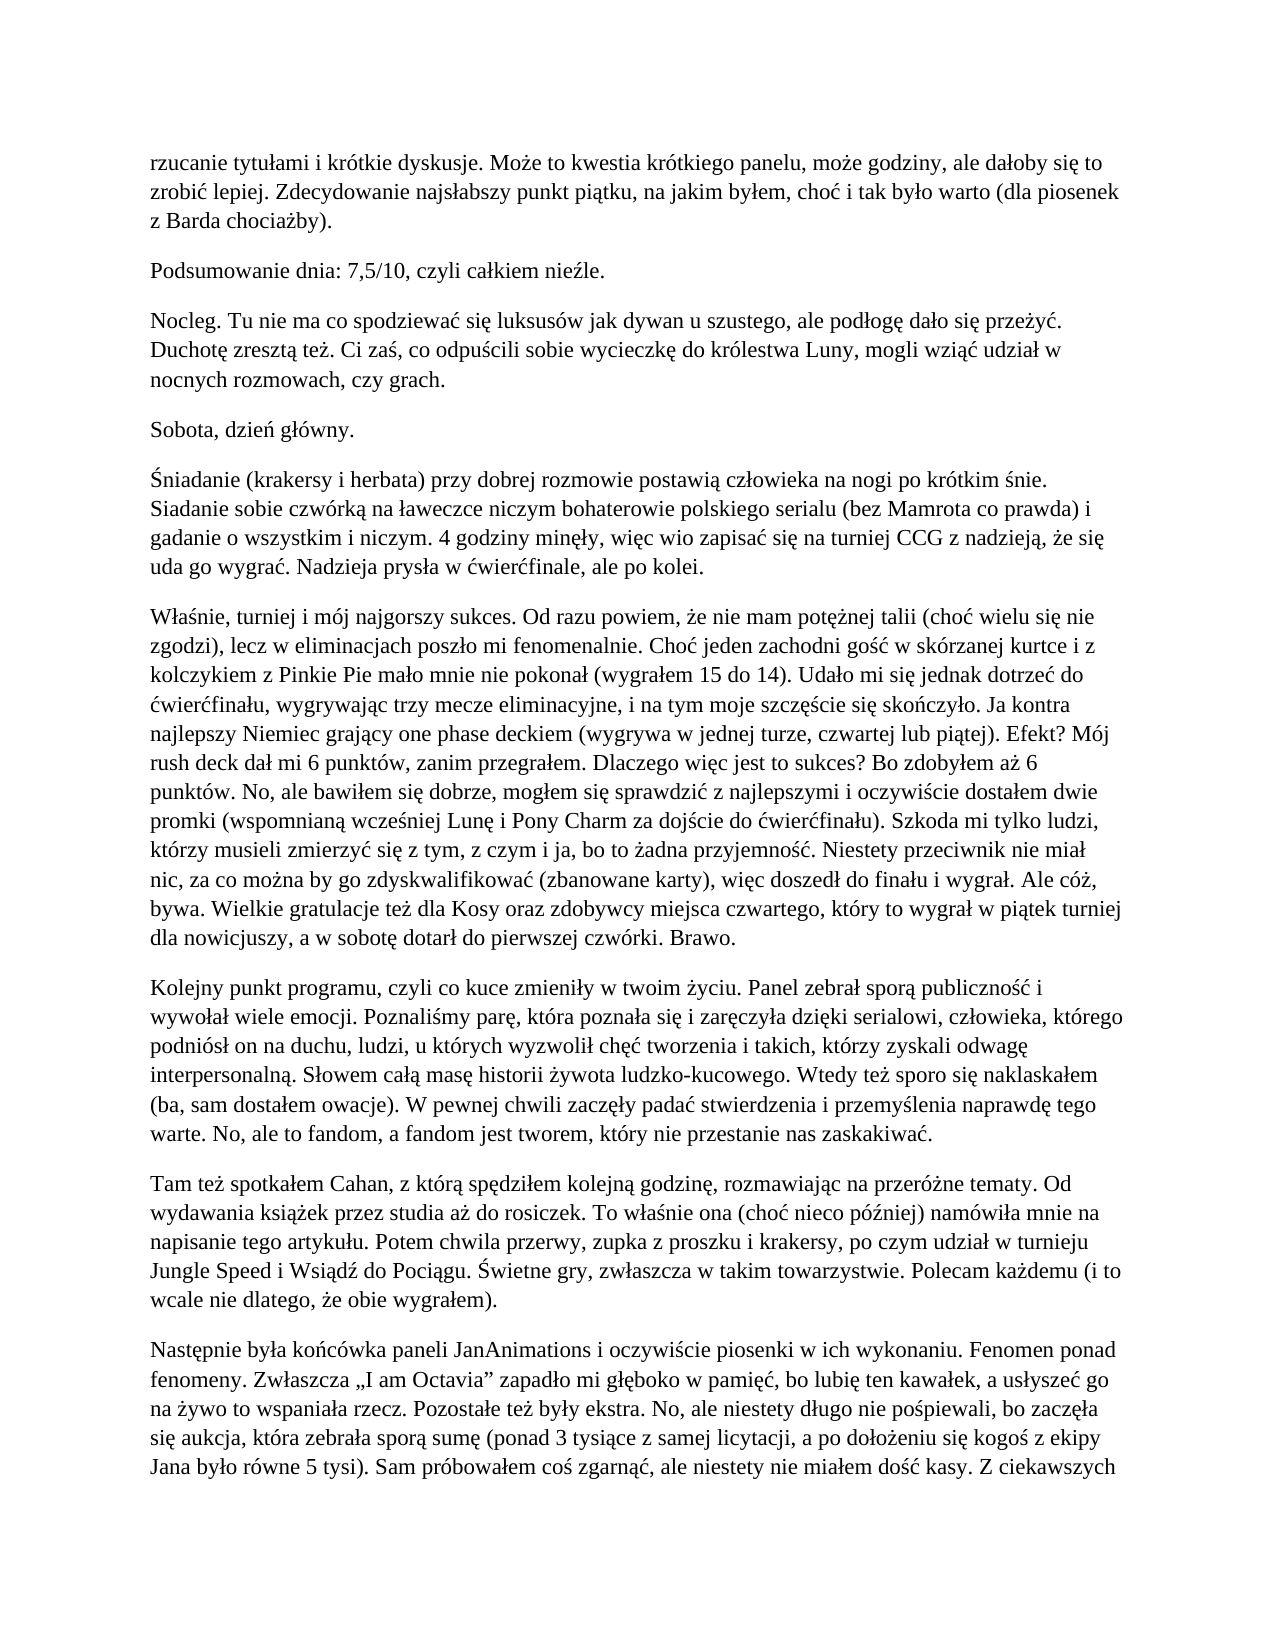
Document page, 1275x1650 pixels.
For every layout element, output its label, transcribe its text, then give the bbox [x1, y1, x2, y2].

text Nocleg. Tu nie ma co spodziewać się luksusów jak dywan u szustego, ale podłogę dało się przeżyć. Duchotę zresztą też. Ci zaś, co odpuścili sobie wycieczkę do królestwa Luny, mogli wziąć udział w nocnych rozmowach, czy grach. [150, 308, 1125, 392]
text Sobota, dzień główny. [150, 417, 1125, 442]
text rzucanie tytułami i krótkie dyskusje. Może to kwestia krótkiego panelu, może godziny, ale dałoby się to zrobić lepiej. Zdecydowanie najsłabszy punkt piątku, na jakim byłem, choć i tak było warto (dla piosenek z Barda chociażby). [150, 150, 1125, 234]
text Śniadanie (krakersy i herbata) przy dobrej rozmowie postawią człowieka na nogi po krótkim śnie. Siadanie sobie czwórką na ławeczce niczym bohaterowie polskiego serialu (bez Mamrota co prawda) i gadanie o wszystkim i niczym. 4 godziny minęły, więc wio zapisać się na turniej CCG z nadzieją, że się uda go wygrać. Nadzieja prysła w ćwierćfinale, ale po kolei. [150, 467, 1125, 579]
text Właśnie, turniej i mój najgorszy sukces. Od razu powiem, że nie mam potężnej talii (choć wielu się nie zgodzi), lecz w eliminacjach poszło mi fenomenalnie. Choć jeden zachodni gość w skórzanej kurtce i z kolczykiem z Pinkie Pie mało mnie nie pokonał (wygrałem 15 do 14). Udało mi się jednak dotrzeć do ćwierćfinału, wygrywając trzy mecze eliminacyjne, i na tym moje szczęście się skończyło. Ja kontra najlepszy Niemiec grający one phase deckiem (wygrywa w jednej turze, czwartej lub piątej). Efekt? Mój rush deck dał mi 6 punktów, zanim przegrałem. Dlaczego więc jest to sukces? Bo zdobyłem aż 6 punktów. No, ale bawiłem się dobrze, mogłem się sprawdzić z najlepszymi i oczywiście dostałem dwie promki (wspomnianą wcześniej Lunę i Pony Charm za dojście do ćwierćfinału). Szkoda mi tylko ludzi, którzy musieli zmierzyć się z tym, z czym i ja, bo to żadna przyjemność. Niestety przeciwnik nie miał nic, za co można by go zdyskwalifikować (zbanowane karty), więc doszedł do finału i wygrał. Ale cóż, bywa. Wielkie gratulacje też dla Kosy oraz zdobywcy miejsca czwartego, który to wygrał w piątek turniej dla nowicjuszy, a w sobotę dotarł do pierwszej czwórki. Brawo. [150, 604, 1125, 950]
text Podsumowanie dnia: 7,5/10, czyli całkiem nieźle. [150, 258, 1125, 284]
text Kolejny punkt programu, czyli co kuce zmieniły w twoim życiu. Panel zebrał sporą publiczność i wywołał wiele emocji. Poznaliśmy parę, która poznała się i zaręczyła dzięki serialowi, człowieka, którego podniósł on na duchu, ludzi, u których wyzwolił chęć tworzenia i takich, którzy zyskali odwagę interpersonalną. Słowem całą masę historii żywota ludzko-kucowego. Wtedy też sporo się naklaskałem (ba, sam dostałem owacje). W pewnej chwili zaczęły padać stwierdzenia i przemyślenia naprawdę tego warte. No, ale to fandom, a fandom jest tworem, który nie przestanie nas zaskakiwać. [150, 975, 1125, 1146]
text Następnie była końcówka paneli JanAnimations i oczywiście piosenki w ich wykonaniu. Fenomen ponad fenomeny. Zwłaszcza „I am Octavia” zapadło mi głęboko w pamięć, bo lubię ten kawałek, a usłyszeć go na żywo to wspaniała rzecz. Pozostałe też były ekstra. No, ale niestety długo nie pośpiewali, bo zaczęła się aukcja, która zebrała sporą sumę (ponad 3 tysiące z samej licytacji, a po dołożeniu się kogoś z ekipy Jana było równe 5 tysi). Sam próbowałem coś zgarnąć, ale niestety nie miałem dość kasy. Z ciekawszych [150, 1337, 1125, 1479]
text Tam też spotkałem Cahan, z którą spędziłem kolejną godzinę, rozmawiając na przeróżne tematy. Od wydawania książek przez studia aż do rosiczek. To właśnie ona (choć nieco później) namówiła mnie na napisanie tego artykułu. Potem chwila przerwy, zupka z proszku i krakersy, po czym udział w turnieju Jungle Speed i Wsiądź do Pociągu. Świetne gry, zwłaszcza w takim towarzystwie. Polecam każdemu (i to wcale nie dlatego, że obie wygrałem). [150, 1171, 1125, 1313]
